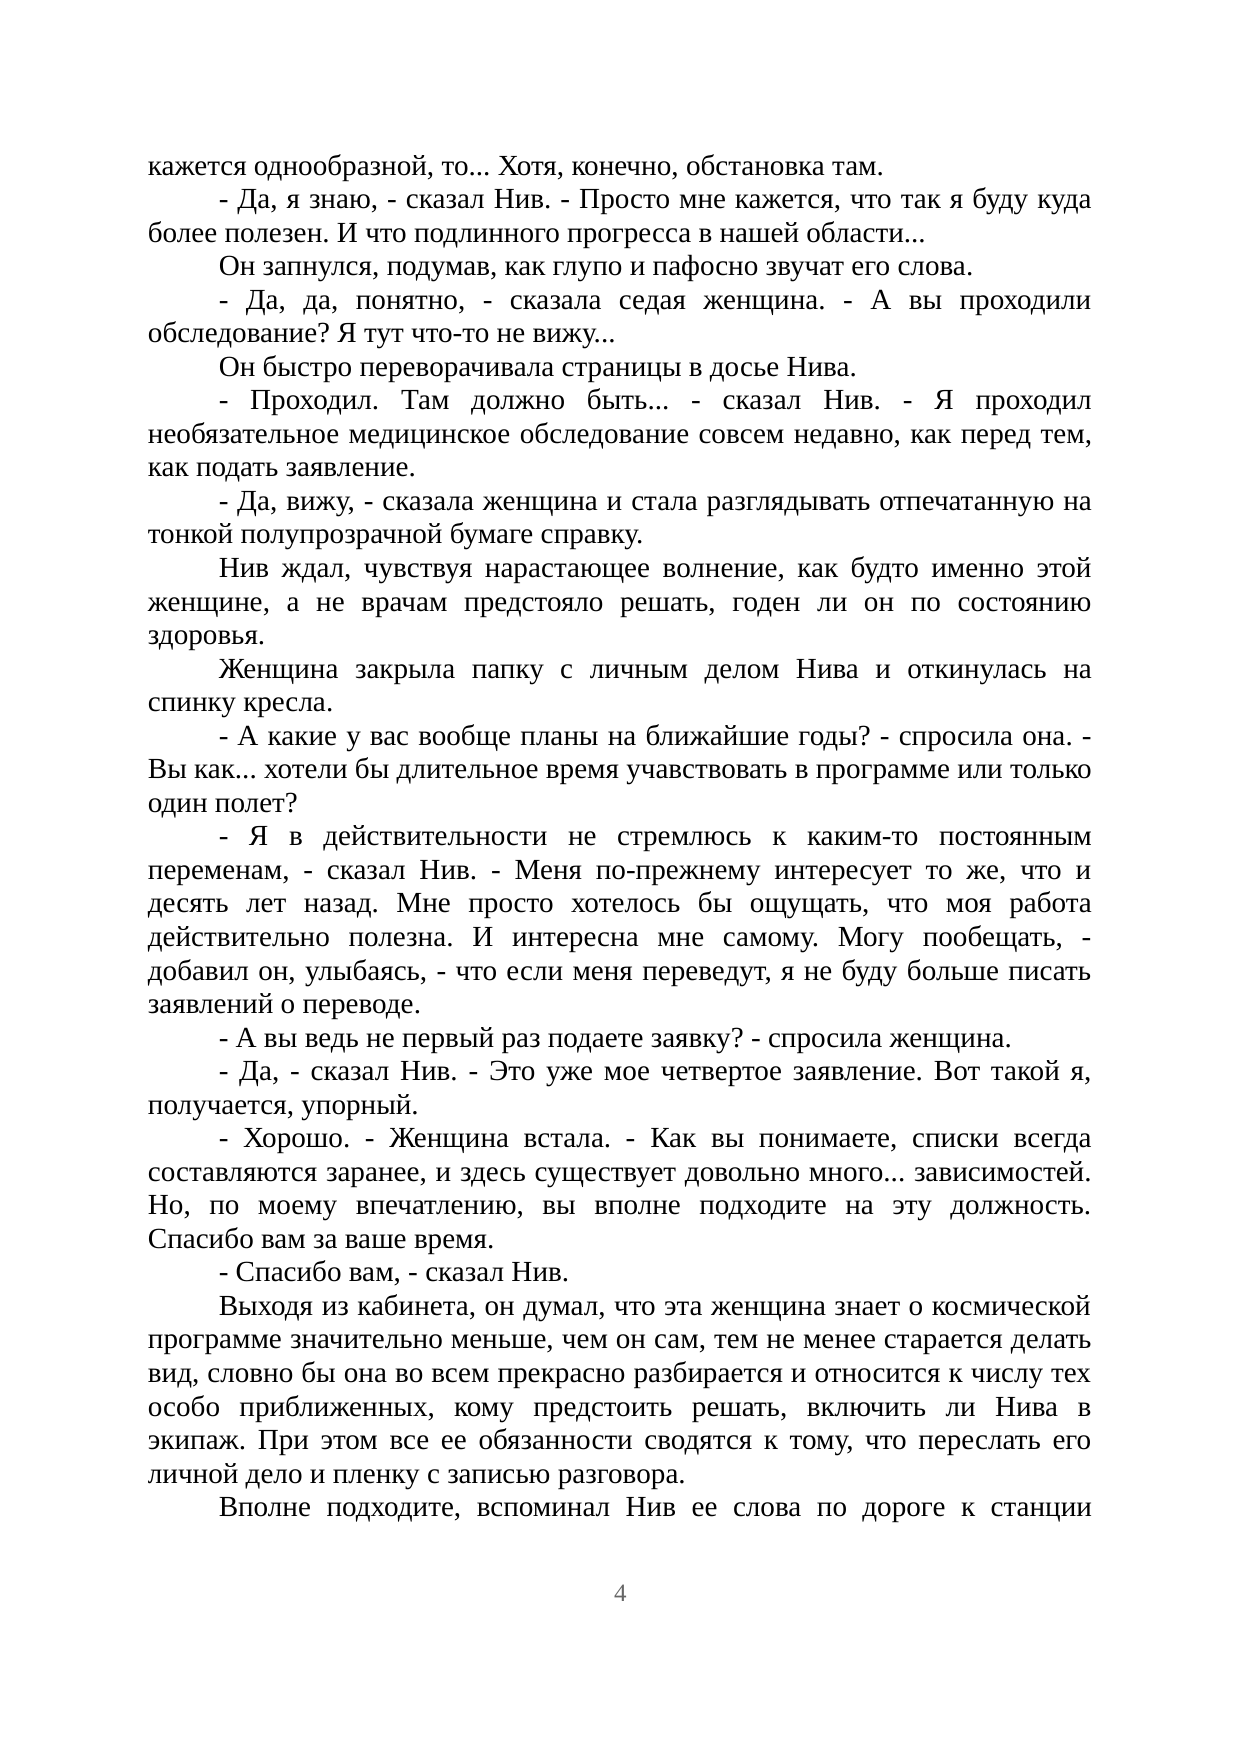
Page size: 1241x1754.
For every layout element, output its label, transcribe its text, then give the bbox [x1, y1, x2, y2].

text - Спасибо вам, - сказал Нив. [148, 1254, 1093, 1288]
text - Да, да, понятно, - сказала седая женщина. - А вы проходили обследование? Я тут что-то не вижу... [148, 282, 1093, 349]
text - Я в действительности не стремлюсь к каким-то постоянным переменам, - сказал Нив. - Меня по-прежнему интересует то же, что и десять лет назад. Мне просто хотелось бы ощущать, что моя работа действительно полезна. И интересна мне самому. Могу пообещать, - добавил он, улыбаясь, - что если меня переведут, я не буду больше писать заявлений о переводе. [148, 818, 1093, 1020]
text - Хорошо. - Женщина встала. - Как вы понимаете, списки всегда составляются заранее, и здесь существует довольно много... зависимостей. Но, по моему впечатлению, вы вполне подходите на эту должность. Спасибо вам за ваше время. [148, 1120, 1093, 1254]
text - Да, я знаю, - сказал Нив. - Просто мне кажется, что так я буду куда более полезен. И что подлинного прогресса в нашей области... [148, 181, 1093, 248]
text Он запнулся, подумав, как глупо и пафосно звучат его слова. [148, 248, 1093, 282]
text Женщина закрыла папку с личным делом Нива и откинулась на спинку кресла. [148, 651, 1093, 718]
text Выходя из кабинета, он думал, что эта женщина знает о космической программе значительно меньше, чем он сам, тем не менее старается делать вид, словно бы она во всем прекрасно разбирается и относится к числу тех особо приближенных, кому предстоить решать, включить ли Нива в экипаж. При этом все ее обязанности сводятся к тому, что переслать его личной дело и пленку с записью разговора. [148, 1288, 1093, 1489]
text Вполне подходите, вспоминал Нив ее слова по дороге к станции [148, 1489, 1093, 1523]
text - Проходил. Там должно быть... - сказал Нив. - Я проходил необязательное медицинское обследование совсем недавно, как перед тем, как подать заявление. [148, 382, 1093, 483]
text Нив ждал, чувствуя нарастающее волнение, как будто именно этой женщине, а не врачам предстояло решать, годен ли он по состоянию здоровья. [148, 550, 1093, 651]
text - Да, вижу, - сказала женщина и стала разглядывать отпечатанную на тонкой полупрозрачной бумаге справку. [148, 483, 1093, 550]
text - А какие у вас вообще планы на ближайшие годы? - спросила она. - Вы как... хотели бы длительное время учавствовать в программе или только один полет? [148, 718, 1093, 818]
text - А вы ведь не первый раз подаете заявку? - спросила женщина. [148, 1020, 1093, 1053]
text - Да, - сказал Нив. - Это уже мое четвертое заявление. Вот такой я, получается, упорный. [148, 1053, 1093, 1120]
text Он быстро переворачивала страницы в досье Нива. [148, 349, 1093, 382]
text кажется однообразной, то... Хотя, конечно, обстановка там. [148, 148, 1093, 181]
